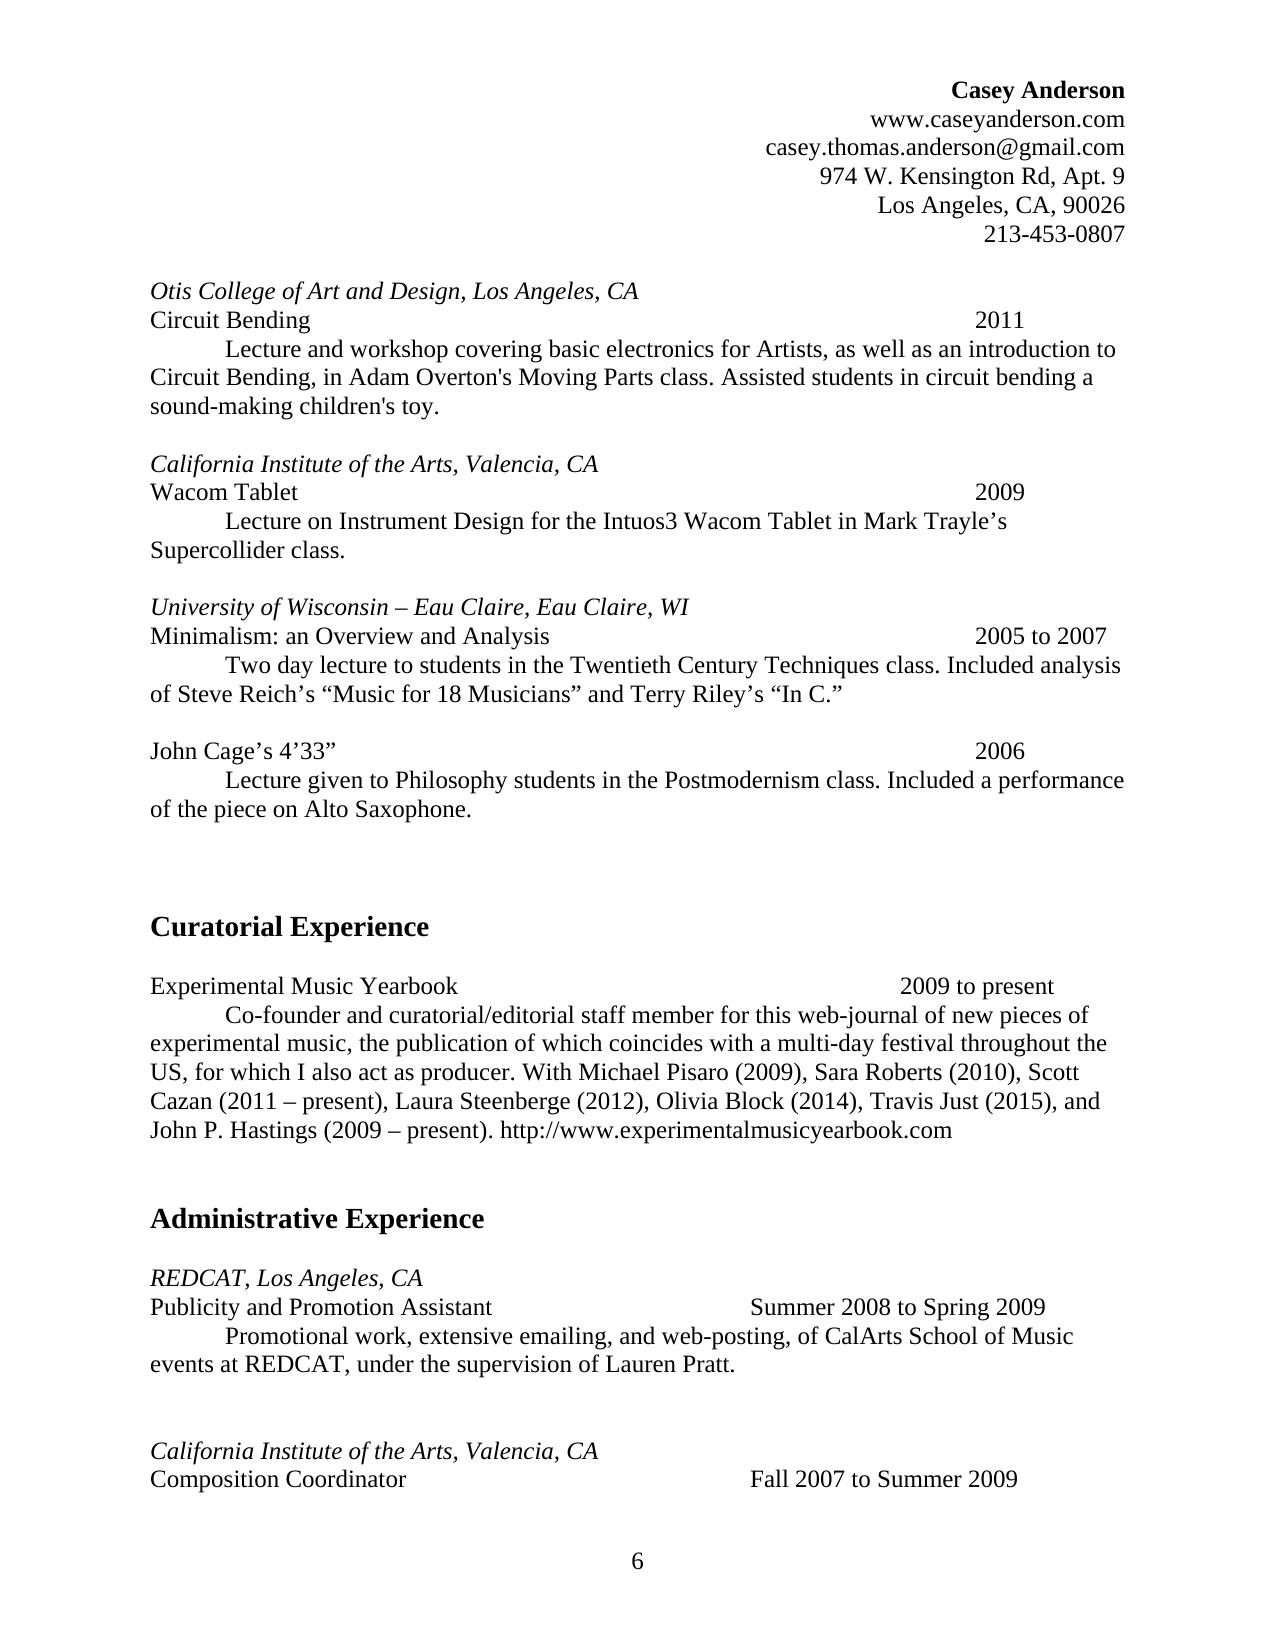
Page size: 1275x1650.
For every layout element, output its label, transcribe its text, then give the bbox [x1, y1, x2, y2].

subtitle University of Wisconsin – Eau Claire, Eau Claire, WI [150, 592, 1125, 621]
text Publicity and Promotion Assistant Summer 2008 to Spring 2009 [150, 1292, 1125, 1321]
text Promotional work, extensive emailing, and web-posting, of CalArts School of Music events at REDCAT, under the supervision of Lauren Pratt. [150, 1321, 1125, 1378]
text Otis College of Art and Design, Los Angeles, CA [150, 276, 1125, 305]
text Experimental Music Yearbook 2009 to present [150, 971, 1125, 1000]
text Composition Coordinator Fall 2007 to Summer 2009 [150, 1464, 1125, 1493]
text John Cage’s 4’33” 2006 [150, 736, 1125, 765]
text Circuit Bending 2011 [150, 305, 1125, 334]
text Lecture on Instrument Design for the Intuos3 Wacom Tablet in Mark Trayle’s Supercollider class. [150, 506, 1125, 564]
text Wacom Tablet 2009 [150, 477, 1125, 506]
text Two day lecture to students in the Twentieth Century Techniques class. Included analysis of Steve Reich’s “Music for 18 Musicians” and Terry Riley’s “In C.” [150, 650, 1125, 707]
subtitle Curatorial Experience [150, 909, 1125, 942]
subtitle REDCAT, Los Angeles, CA [150, 1263, 1125, 1292]
text Minimalism: an Overview and Analysis 2005 to 2007 [150, 621, 1125, 650]
text California Institute of the Arts, Valencia, CA [150, 1436, 1125, 1464]
text Co-founder and curatorial/editorial staff member for this web-journal of new pieces of experimental music, the publication of which coincides with a multi-day festival throughout the US, for which I also act as producer. With Michael Pisaro (2009), Sara Roberts (2010), Scott Cazan (2011 – present), Laura Steenberge (2012), Olivia Block (2014), Travis Just (2015), and John P. Hastings (2009 – present). http://www.experimentalmusicyearbook.com [150, 1000, 1125, 1143]
text Lecture and workshop covering basic electronics for Artists, as well as an introduction to Circuit Bending, in Adam Overton's Moving Parts class. Assisted students in circuit bending a sound-making children's toy. [150, 334, 1125, 420]
subtitle California Institute of the Arts, Valencia, CA [150, 449, 1125, 477]
subtitle Administrative Experience [150, 1201, 1125, 1234]
text Lecture given to Philosophy students in the Postmodernism class. Included a performance of the piece on Alto Saxophone. [150, 765, 1125, 822]
